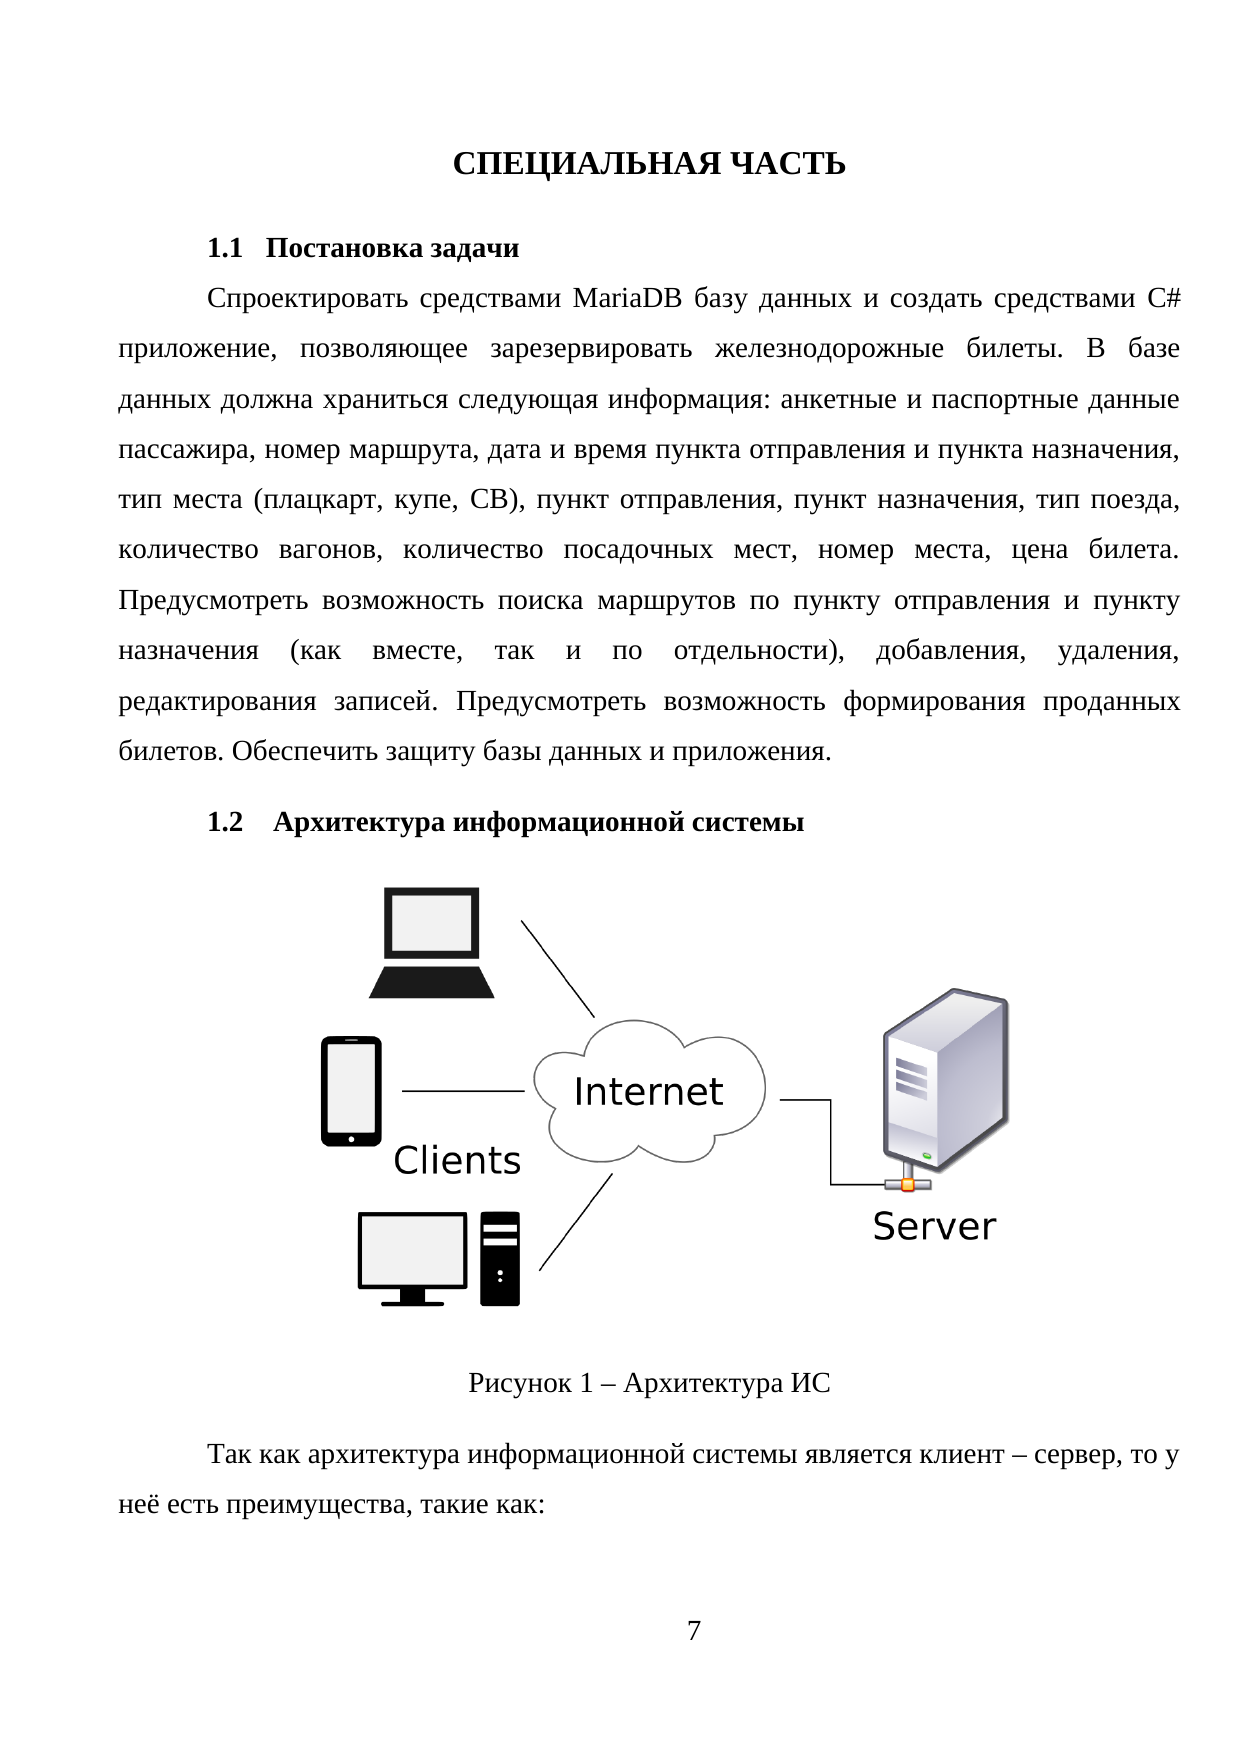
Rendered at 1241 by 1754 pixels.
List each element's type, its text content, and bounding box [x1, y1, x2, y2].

text Спроектировать средствами MariaDB базу данных и создать средствами C# приложение, позволяющее зарезервировать железнодорожные билеты. В базе данных должна храниться следующая информация: анкетные и паспортные данные пассажира, номер маршрута, дата и время пункта отправления и пункта назначения, тип места (плацкарт, купе, СВ), пункт отправления, пункт назначения, тип поезда, количество вагонов, количество посадочных мест, номер места, цена билета. Предусмотреть возможность поиска маршрутов по пункту отправления и пункту назначения (как вместе, так и по отдельности), добавления, удаления, редактирования записей. Предусмотреть возможность формирования проданных билетов. Обеспечить защиту базы данных и приложения. [118, 280, 1181, 766]
picture [255, 854, 1044, 1328]
list Архитектура информационной системы [118, 804, 1181, 838]
text Так как архитектура информационной системы является клиент – сервер, то у неё есть преимущества, такие как: [118, 1436, 1181, 1520]
text Рисунок 1 – Архитектура ИС [118, 1365, 1181, 1398]
list Постановка задачи [118, 230, 1181, 263]
text СПЕЦИАЛЬНАЯ ЧАСТЬ [118, 143, 1181, 181]
